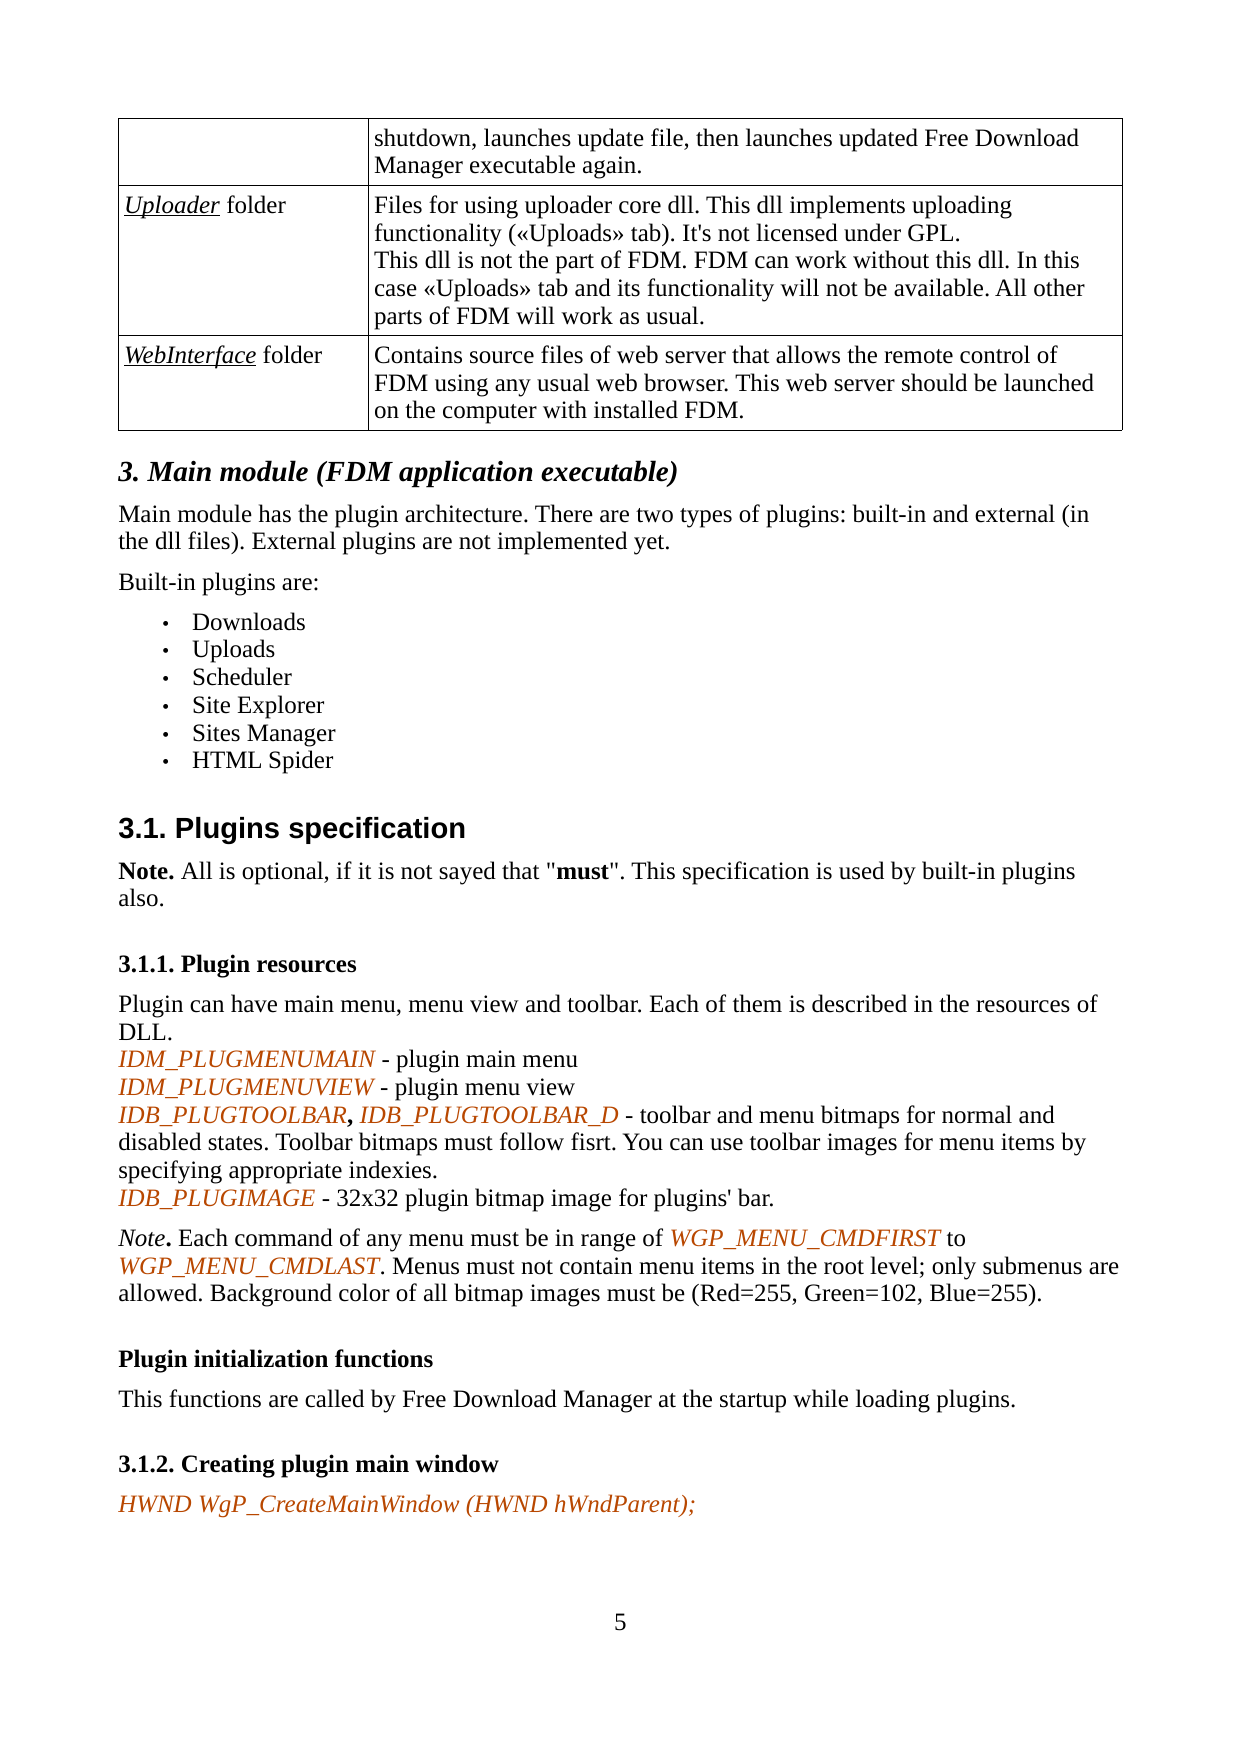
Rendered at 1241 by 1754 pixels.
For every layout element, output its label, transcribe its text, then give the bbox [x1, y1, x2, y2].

list Uploads [162, 636, 1122, 663]
subtitle 3.1.1. Plugin resources [118, 950, 1122, 977]
text HWND WgP_CreateMainWindow (HWND hWndParent); [118, 1490, 1122, 1518]
list Sites Manager [162, 719, 1122, 746]
table_cell shutdown, launches update file, then launches updated Free Download Manager executable again. [369, 119, 1122, 185]
text Built-in plugins are: [118, 568, 1122, 595]
list Downloads [162, 608, 1122, 636]
table_cell [119, 119, 368, 185]
list HTML Spider [162, 746, 1122, 774]
table_cell WebInterface folder [119, 336, 368, 430]
text This functions are called by Free Download Manager at the startup while loading plugins. [118, 1385, 1122, 1413]
text Note. All is optional, if it is not sayed that "must". This specification is used by built-in plugins also. [118, 857, 1122, 912]
table_cell Contains source files of web server that allows the remote control of FDM using any usual web browser. This web server should be launched on the computer with installed FDM. [369, 336, 1122, 430]
subtitle Plugin initialization functions [118, 1345, 1122, 1372]
list Scheduler [162, 663, 1122, 691]
table_cell Uploader folder [119, 186, 368, 335]
table_cell Files for using uploader core dll. This dll implements uploading functionality («Uploads» tab). It's not licensed under GPL. This dll is not the part of FDM. FDM can work without this dll. In this case «Uploads» tab and its functionality will not be available. All other parts of FDM will work as usual. [369, 186, 1122, 335]
subtitle 3.1. Plugins specification [118, 812, 1122, 844]
text Main module has the plugin architecture. There are two types of plugins: built-in and external (in the dll files). External plugins are not implemented yet. [118, 500, 1122, 555]
list Site Explorer [162, 691, 1122, 719]
subtitle 3. Main module (FDM application executable) [118, 455, 1122, 487]
text Plugin can have main menu, menu view and toolbar. Each of them is described in the resources of DLL. IDM_PLUGMENUMAIN - plugin main menu IDM_PLUGMENUVIEW - plugin menu view IDB_PLUGTOOLBAR, IDB_PLUGTOOLBAR_D - toolbar and menu bitmaps for normal and disabled states. Toolbar bitmaps must follow fisrt. You can use toolbar images for menu items by specifying appropriate indexies. IDB_PLUGIMAGE - 32x32 plugin bitmap image for plugins' bar. [118, 990, 1122, 1212]
subtitle 3.1.2. Creating plugin main window [118, 1450, 1122, 1478]
text Note. Each command of any menu must be in range of WGP_MENU_CMDFIRST to WGP_MENU_CMDLAST. Menus must not contain menu items in the root level; only submenus are allowed. Background color of all bitmap images must be (Red=255, Green=102, Blue=255). [118, 1224, 1122, 1307]
